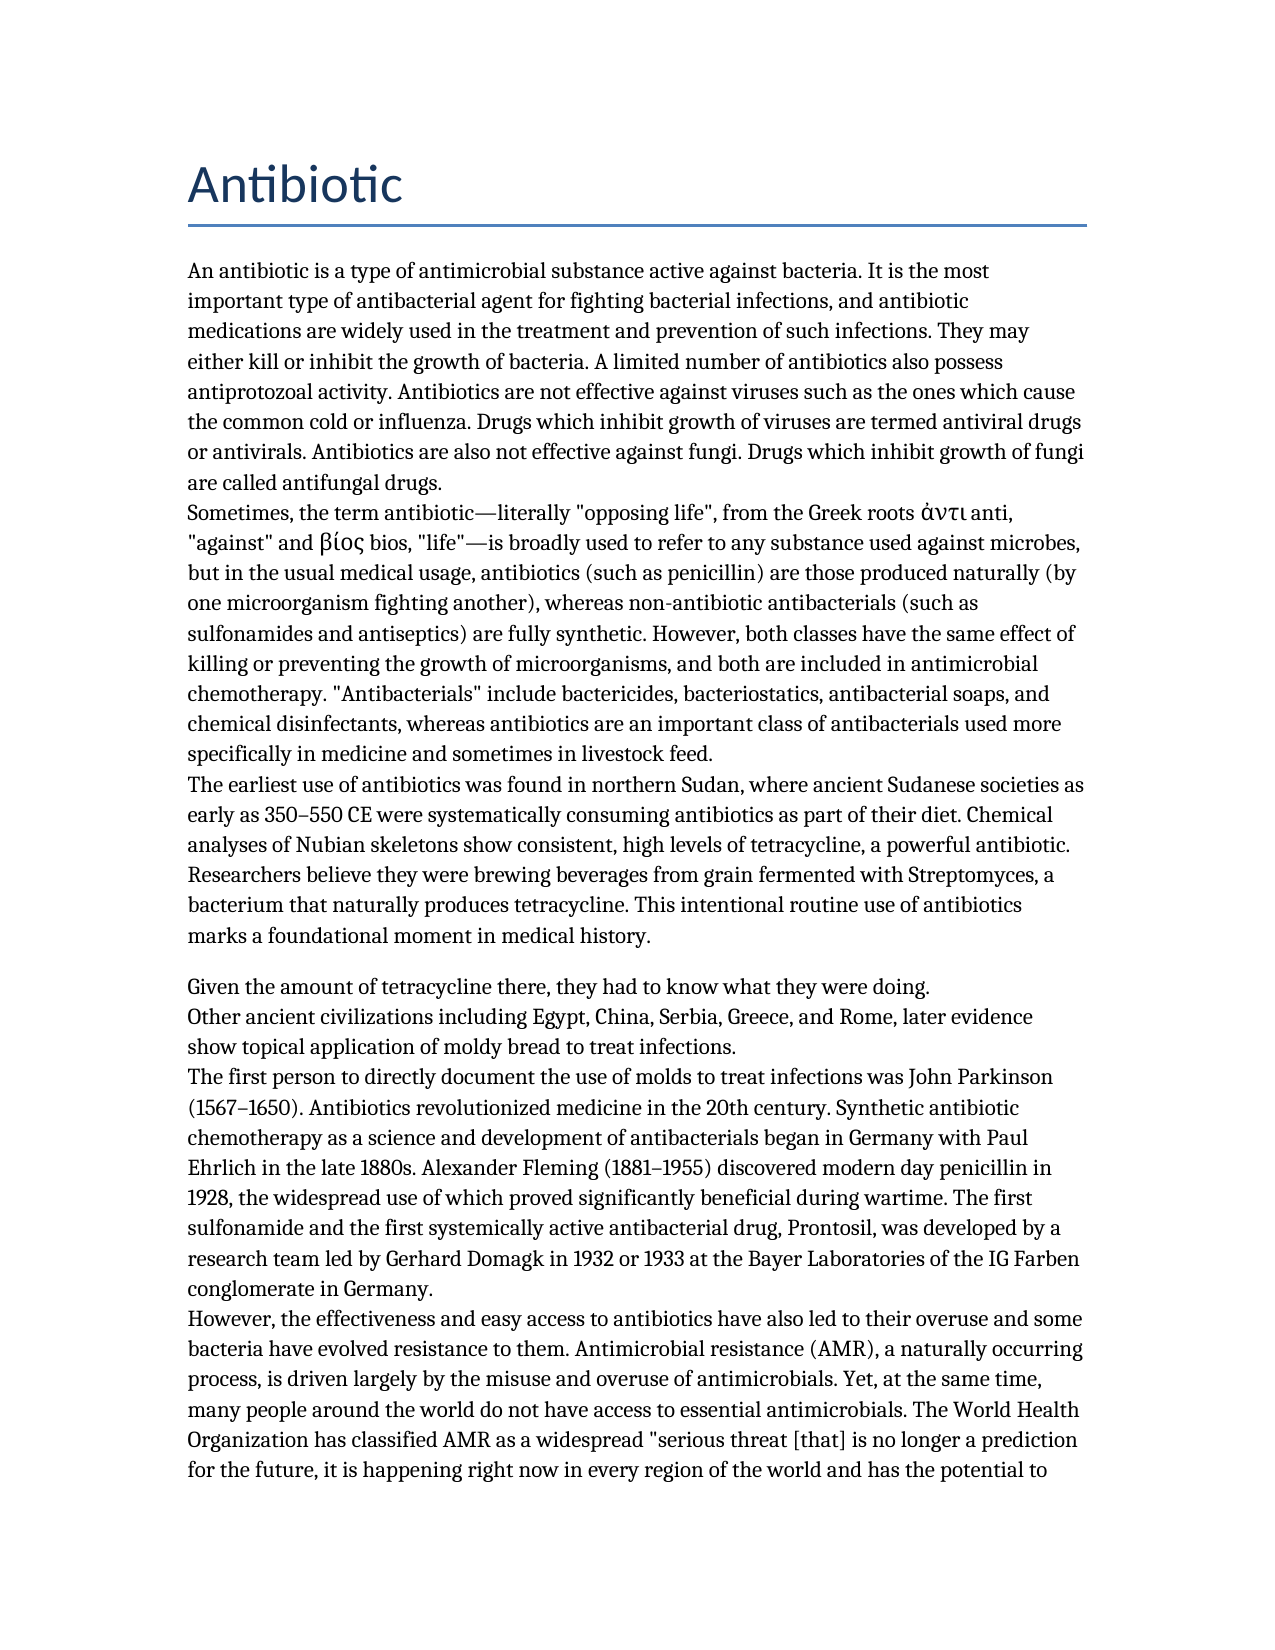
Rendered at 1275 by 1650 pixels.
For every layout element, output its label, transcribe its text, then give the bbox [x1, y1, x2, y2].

text An antibiotic is a type of antimicrobial substance active against bacteria. It is the most important type of antibacterial agent for fighting bacterial infections, and antibiotic medications are widely used in the treatment and prevention of such infections. They may either kill or inhibit the growth of bacteria. A limited number of antibiotics also possess antiprotozoal activity. Antibiotics are not effective against viruses such as the ones which cause the common cold or influenza. Drugs which inhibit growth of viruses are termed antiviral drugs or antivirals. Antibiotics are also not effective against fungi. Drugs which inhibit growth of fungi are called antifungal drugs. Sometimes, the term antibiotic—literally "opposing life", from the Greek roots ἀντι anti, "against" and βίος bios, "life"—is broadly used to refer to any substance used against microbes, but in the usual medical usage, antibiotics (such as penicillin) are those produced naturally (by one microorganism fighting another), whereas non-antibiotic antibacterials (such as sulfonamides and antiseptics) are fully synthetic. However, both classes have the same effect of killing or preventing the growth of microorganisms, and both are included in antimicrobial chemotherapy. "Antibacterials" include bactericides, bacteriostatics, antibacterial soaps, and chemical disinfectants, whereas antibiotics are an important class of antibacterials used more specifically in medicine and sometimes in livestock feed. The earliest use of antibiotics was found in northern Sudan, where ancient Sudanese societies as early as 350–550 CE were systematically consuming antibiotics as part of their diet. Chemical analyses of Nubian skeletons show consistent, high levels of tetracycline, a powerful antibiotic. Researchers believe they were brewing beverages from grain fermented with Streptomyces, a bacterium that naturally produces tetracycline. This intentional routine use of antibiotics marks a foundational moment in medical history. [187, 258, 1087, 949]
title Antibiotic [187, 150, 1087, 227]
text Given the amount of tetracycline there, they had to know what they were doing. Other ancient civilizations including Egypt, China, Serbia, Greece, and Rome, later evidence show topical application of moldy bread to treat infections. The first person to directly document the use of molds to treat infections was John Parkinson (1567–1650). Antibiotics revolutionized medicine in the 20th century. Synthetic antibiotic chemotherapy as a science and development of antibacterials began in Germany with Paul Ehrlich in the late 1880s. Alexander Fleming (1881–1955) discovered modern day penicillin in 1928, the widespread use of which proved significantly beneficial during wartime. The first sulfonamide and the first systemically active antibacterial drug, Prontosil, was developed by a research team led by Gerhard Domagk in 1932 or 1933 at the Bayer Laboratories of the IG Farben conglomerate in Germany. However, the effectiveness and easy access to antibiotics have also led to their overuse and some bacteria have evolved resistance to them. Antimicrobial resistance (AMR), a naturally occurring process, is driven largely by the misuse and overuse of antimicrobials. Yet, at the same time, many people around the world do not have access to essential antimicrobials. The World Health Organization has classified AMR as a widespread "serious threat [that] is no longer a prediction for the future, it is happening right now in every region of the world and has the potential to [187, 973, 1087, 1483]
